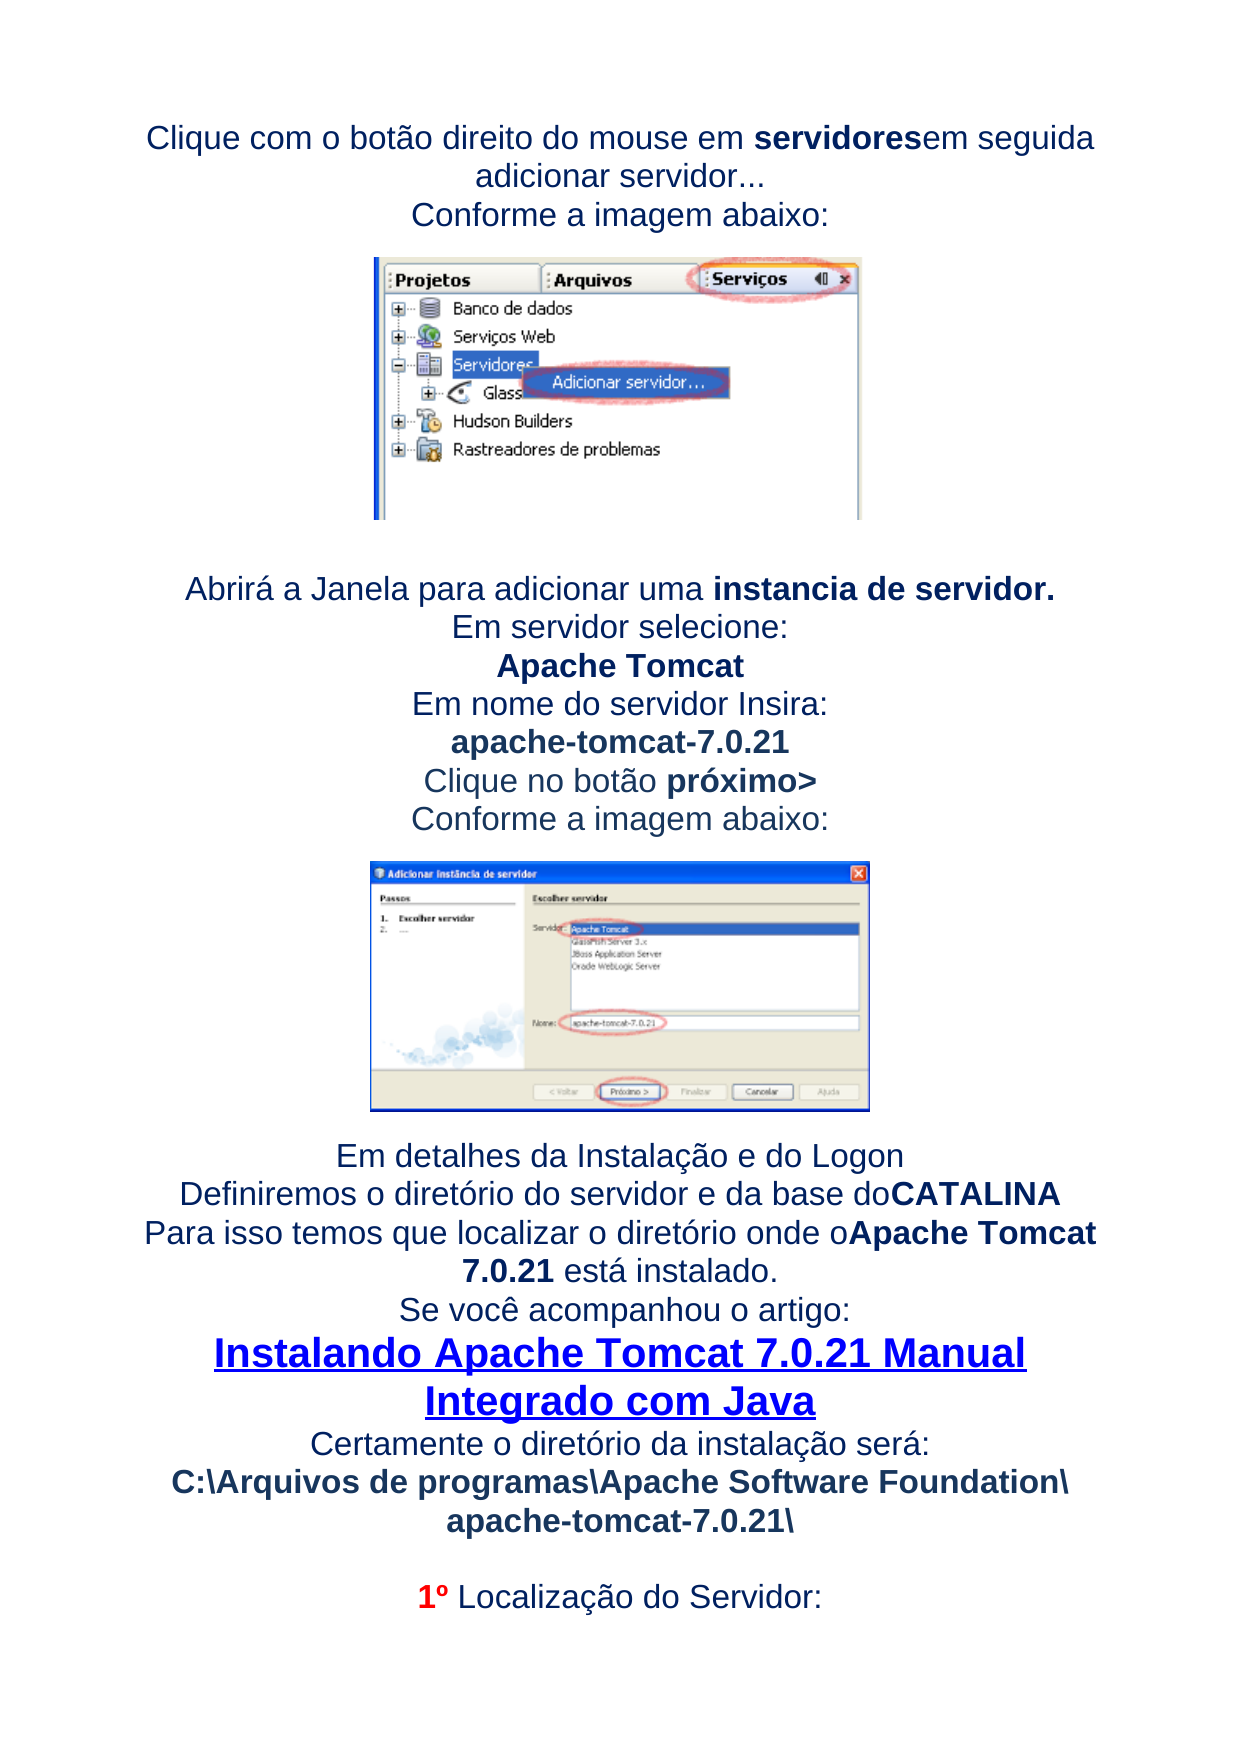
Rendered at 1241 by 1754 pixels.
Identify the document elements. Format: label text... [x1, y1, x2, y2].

text Para isso temos que localizar o diretório onde oApache Tomcat 7.0.21 está instalado. [118, 1213, 1122, 1289]
text Conforme a imagem abaixo: [118, 799, 1122, 838]
text Clique no botão próximo> [118, 761, 1122, 799]
text Em detalhes da Instalação e do Logon [118, 1136, 1122, 1174]
text Apache Tomcat [118, 646, 1122, 684]
text Clique com o botão direito do mouse em servidoresem seguida adicionar servidor... [118, 118, 1122, 195]
text Definiremos o diretório do servidor e da base doCATALINA [118, 1174, 1122, 1213]
text Se você acompanhou o artigo: [118, 1289, 1122, 1328]
text Em nome do servidor Insira: [118, 684, 1122, 723]
text Abrirá a Janela para adicionar uma instancia de servidor. [118, 569, 1122, 607]
text Instalando Apache Tomcat 7.0.21 Manual Integrado com Java [118, 1328, 1122, 1424]
text Conforme a imagem abaixo: [118, 195, 1122, 233]
text Em servidor selecione: [118, 607, 1122, 646]
text C:\Arquivos de programas\Apache Software Foundation\apache-tomcat-7.0.21\ [118, 1462, 1122, 1578]
text Certamente o diretório da instalação será: [118, 1424, 1122, 1462]
text 1º Localização do Servidor: [118, 1578, 1122, 1616]
text apache-tomcat-7.0.21 [118, 723, 1122, 761]
